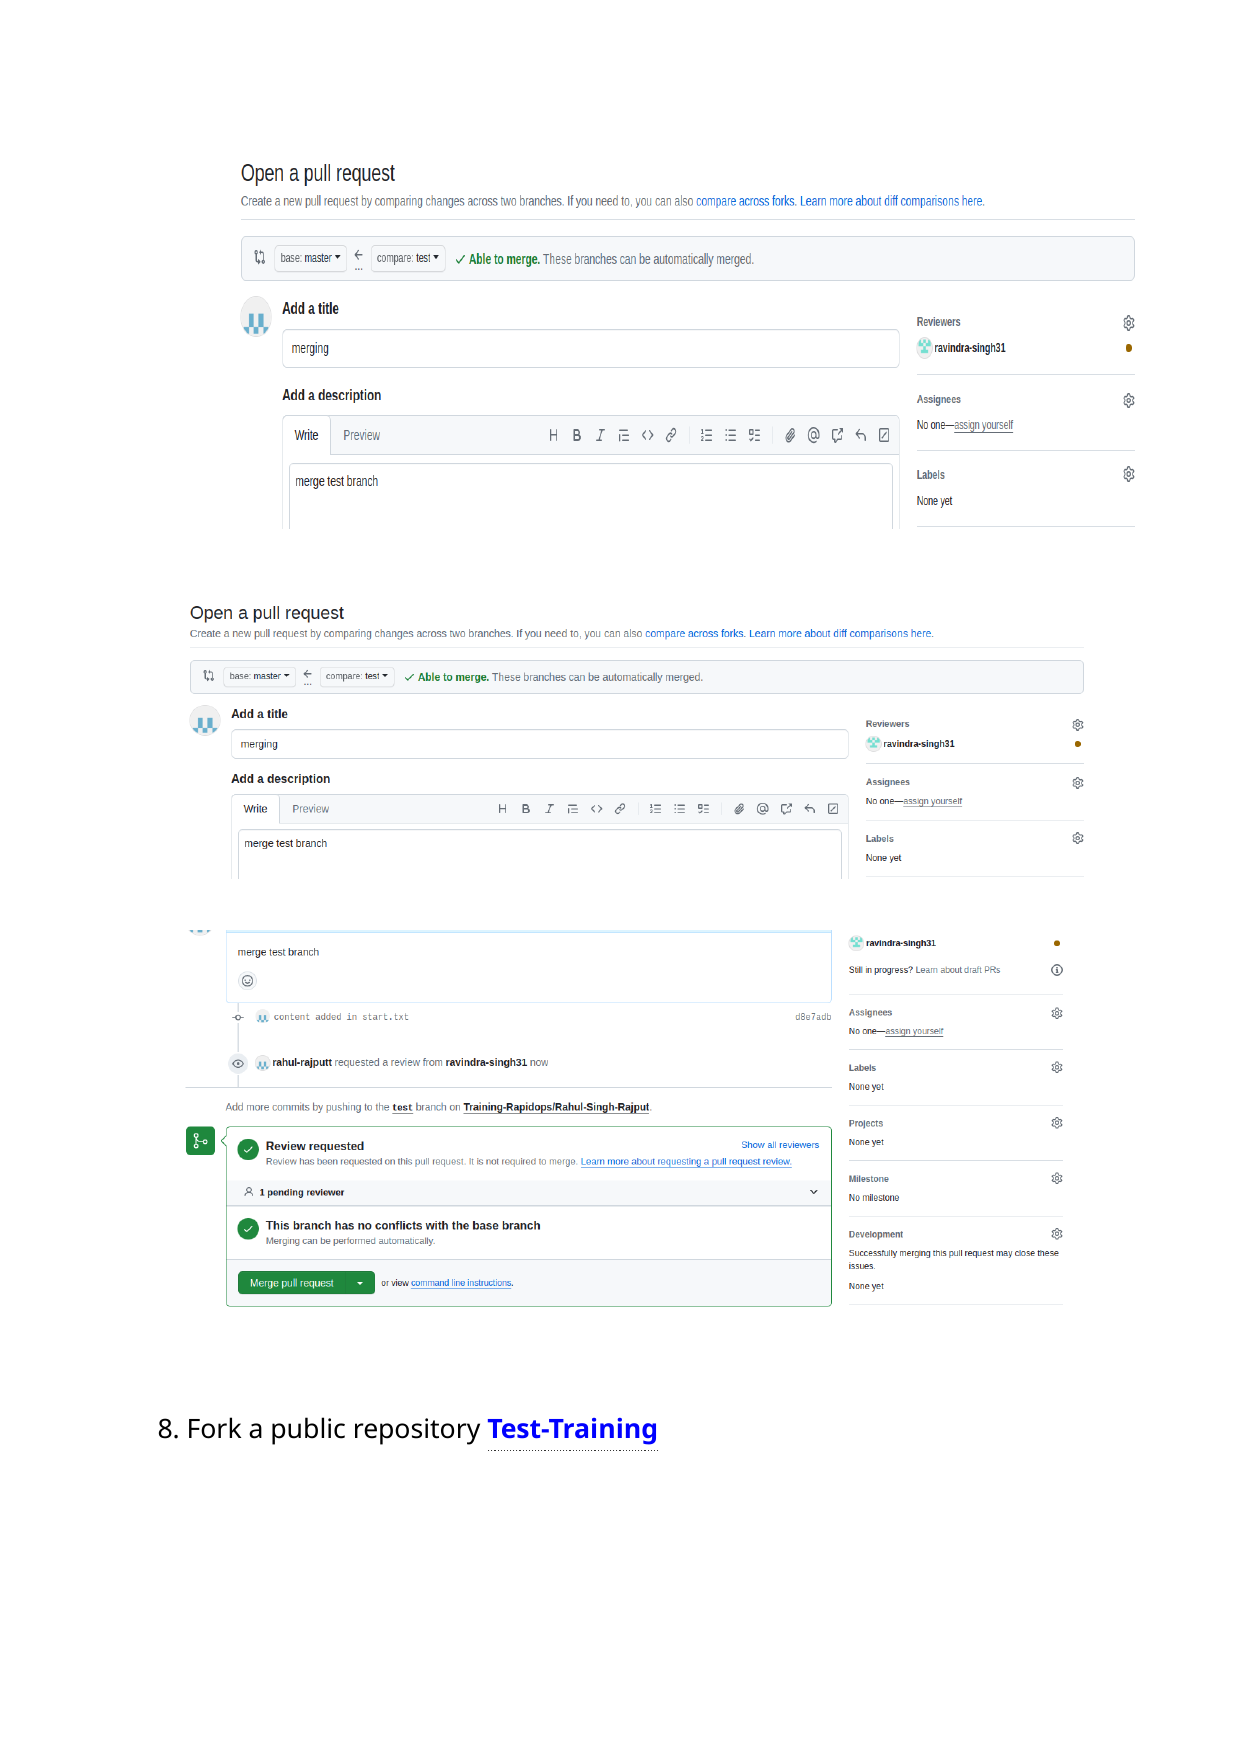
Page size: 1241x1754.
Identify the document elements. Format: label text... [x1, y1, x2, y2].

picture [118, 930, 1123, 1312]
picture [118, 589, 1123, 879]
picture [169, 141, 1174, 529]
list 8. Fork a public repository Test-Training [118, 1411, 1122, 1450]
